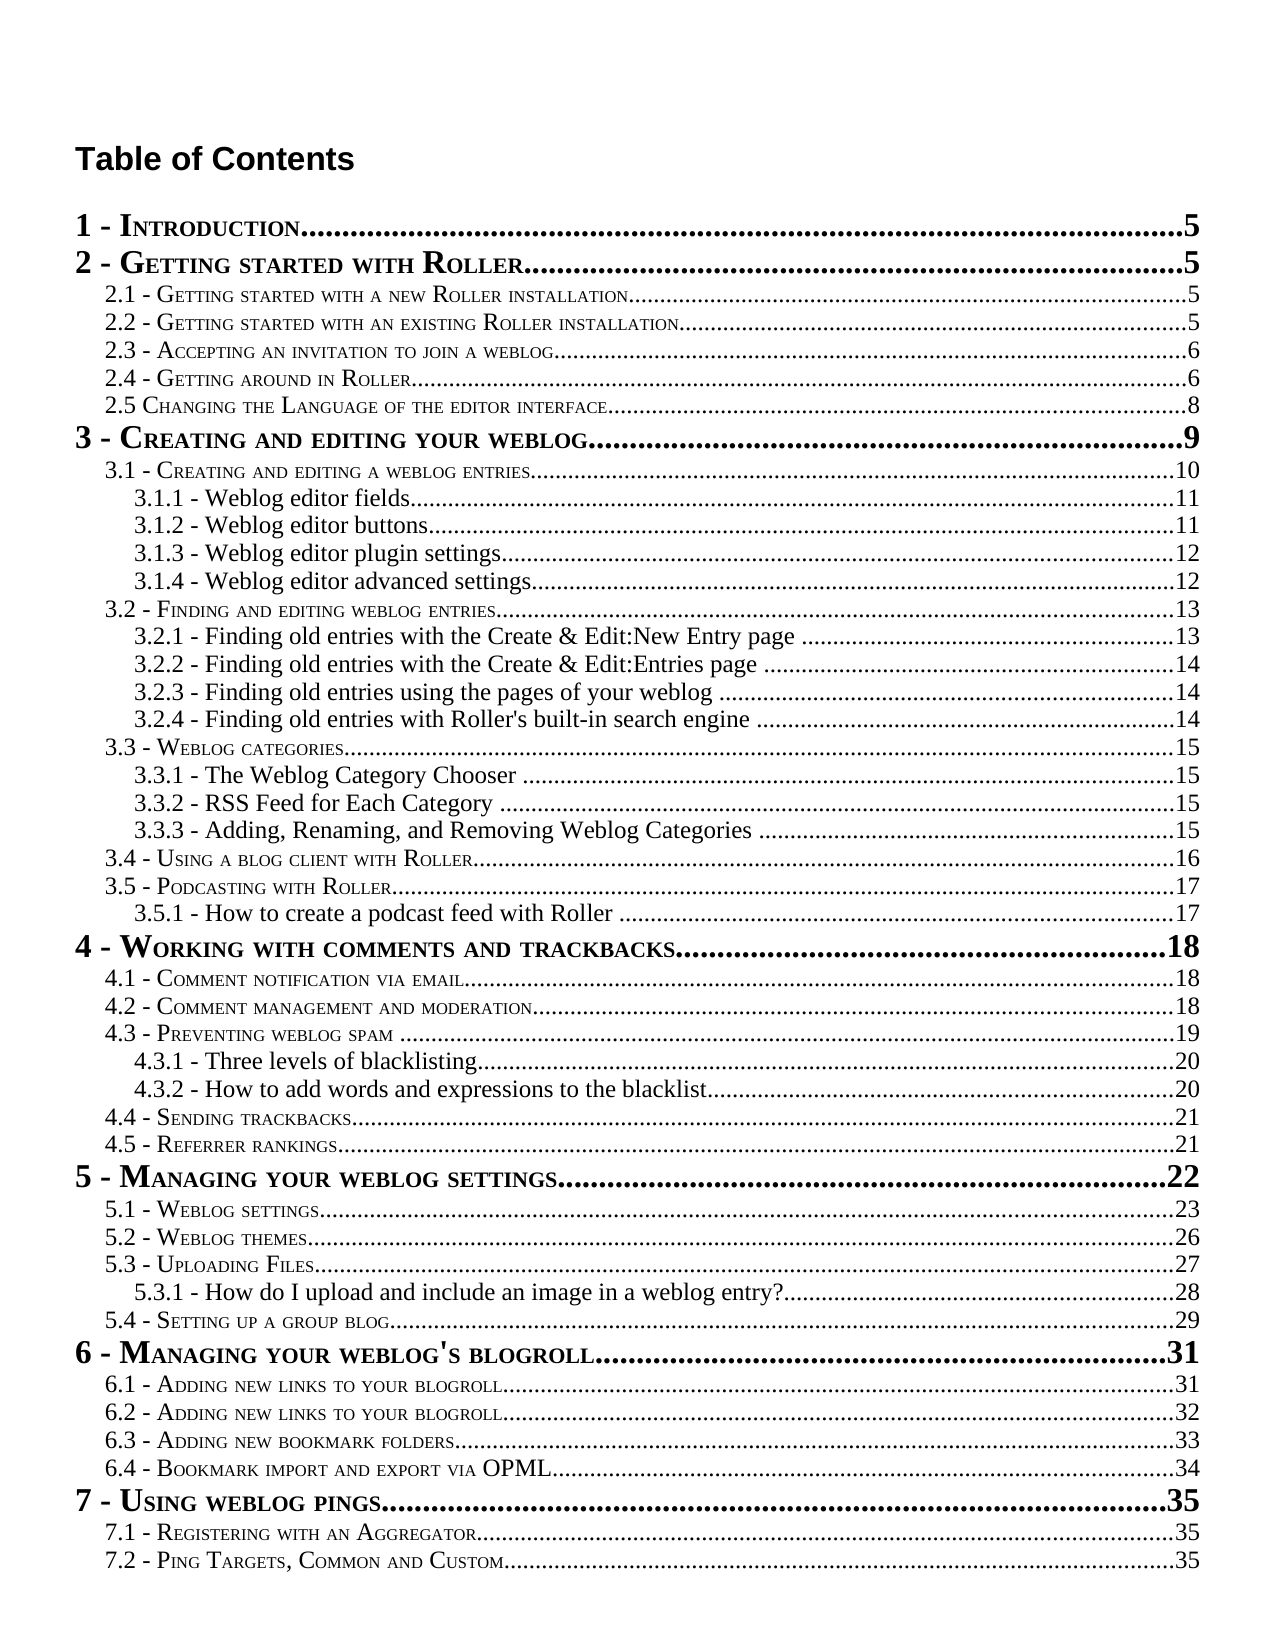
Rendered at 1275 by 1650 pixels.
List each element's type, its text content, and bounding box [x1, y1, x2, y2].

text 2.2 - Getting started with an existing Roller installation 5 [104, 308, 1200, 336]
text 3.1.2 - Weblog editor buttons 11 [134, 512, 1200, 539]
text 3.3.2 - RSS Feed for Each Category 15 [134, 789, 1200, 816]
text 5.1 - Weblog settings 23 [104, 1195, 1200, 1223]
text 3.2.4 - Finding old entries with Roller's built-in search engine 14 [134, 706, 1200, 733]
text 2.1 - Getting started with a new Roller installation 5 [104, 281, 1200, 308]
text 5.3.1 - How do I upload and include an image in a weblog entry? 28 [134, 1278, 1200, 1306]
subtitle Table of Contents [75, 140, 1200, 177]
text 4.5 - Referrer rankings 21 [104, 1130, 1200, 1158]
text 7 - Using weblog pings 35 [75, 1481, 1200, 1518]
text 5.3 - Uploading Files 27 [104, 1251, 1200, 1278]
text 4.1 - Comment notification via email 18 [104, 964, 1200, 992]
text 4.3 - Preventing weblog spam 19 [104, 1019, 1200, 1047]
text 3.3 - Weblog categories 15 [104, 733, 1200, 761]
text 3.2.2 - Finding old entries with the Create & Edit:Entries page 14 [134, 650, 1200, 678]
text 1 - Introduction 5 [75, 207, 1200, 244]
text 3.2.3 - Finding old entries using the pages of your weblog 14 [134, 678, 1200, 706]
text 5.2 - Weblog themes 26 [104, 1223, 1200, 1251]
text 4.2 - Comment management and moderation 18 [104, 992, 1200, 1019]
text 4.3.2 - How to add words and expressions to the blacklist 20 [134, 1075, 1200, 1103]
text 3.1.4 - Weblog editor advanced settings 12 [134, 567, 1200, 595]
text 3 - Creating and editing your weblog 9 [75, 419, 1200, 456]
text 5 - Managing your weblog settings 22 [75, 1158, 1200, 1195]
text 6.3 - Adding new bookmark folders 33 [104, 1426, 1200, 1454]
text 2.4 - Getting around in Roller 6 [104, 364, 1200, 391]
text 3.3.1 - The Weblog Category Chooser 15 [134, 761, 1200, 789]
text 3.2 - Finding and editing weblog entries 13 [104, 595, 1200, 622]
text 6.4 - Bookmark import and export via OPML 34 [104, 1454, 1200, 1481]
text 4 - Working with comments and trackbacks 18 [75, 927, 1200, 964]
text 6.2 - Adding new links to your blogroll 32 [104, 1398, 1200, 1426]
text 3.5.1 - How to create a podcast feed with Roller 17 [134, 899, 1200, 927]
text 2.3 - Accepting an invitation to join a weblog 6 [104, 336, 1200, 364]
text 3.5 - Podcasting with Roller 17 [104, 872, 1200, 899]
text 5.4 - Setting up a group blog 29 [104, 1306, 1200, 1334]
text 3.4 - Using a blog client with Roller 16 [104, 844, 1200, 872]
text 6 - Managing your weblog's blogroll 31 [75, 1334, 1200, 1371]
text 3.3.3 - Adding, Renaming, and Removing Weblog Categories 15 [134, 816, 1200, 844]
text 4.3.1 - Three levels of blacklisting 20 [134, 1047, 1200, 1075]
text 2 - Getting started with Roller 5 [75, 244, 1200, 281]
text 3.1.3 - Weblog editor plugin settings 12 [134, 539, 1200, 567]
text 7.2 - Ping Targets, Common and Custom 35 [104, 1546, 1200, 1574]
text 2.5 Changing the Language of the editor interface 8 [104, 391, 1200, 419]
text 3.1 - Creating and editing a weblog entries 10 [104, 456, 1200, 484]
text 4.4 - Sending trackbacks 21 [104, 1103, 1200, 1130]
text 3.2.1 - Finding old entries with the Create & Edit:New Entry page 13 [134, 622, 1200, 650]
text 3.1.1 - Weblog editor fields 11 [134, 484, 1200, 512]
text 7.1 - Registering with an Aggregator 35 [104, 1518, 1200, 1546]
text 6.1 - Adding new links to your blogroll 31 [104, 1371, 1200, 1398]
